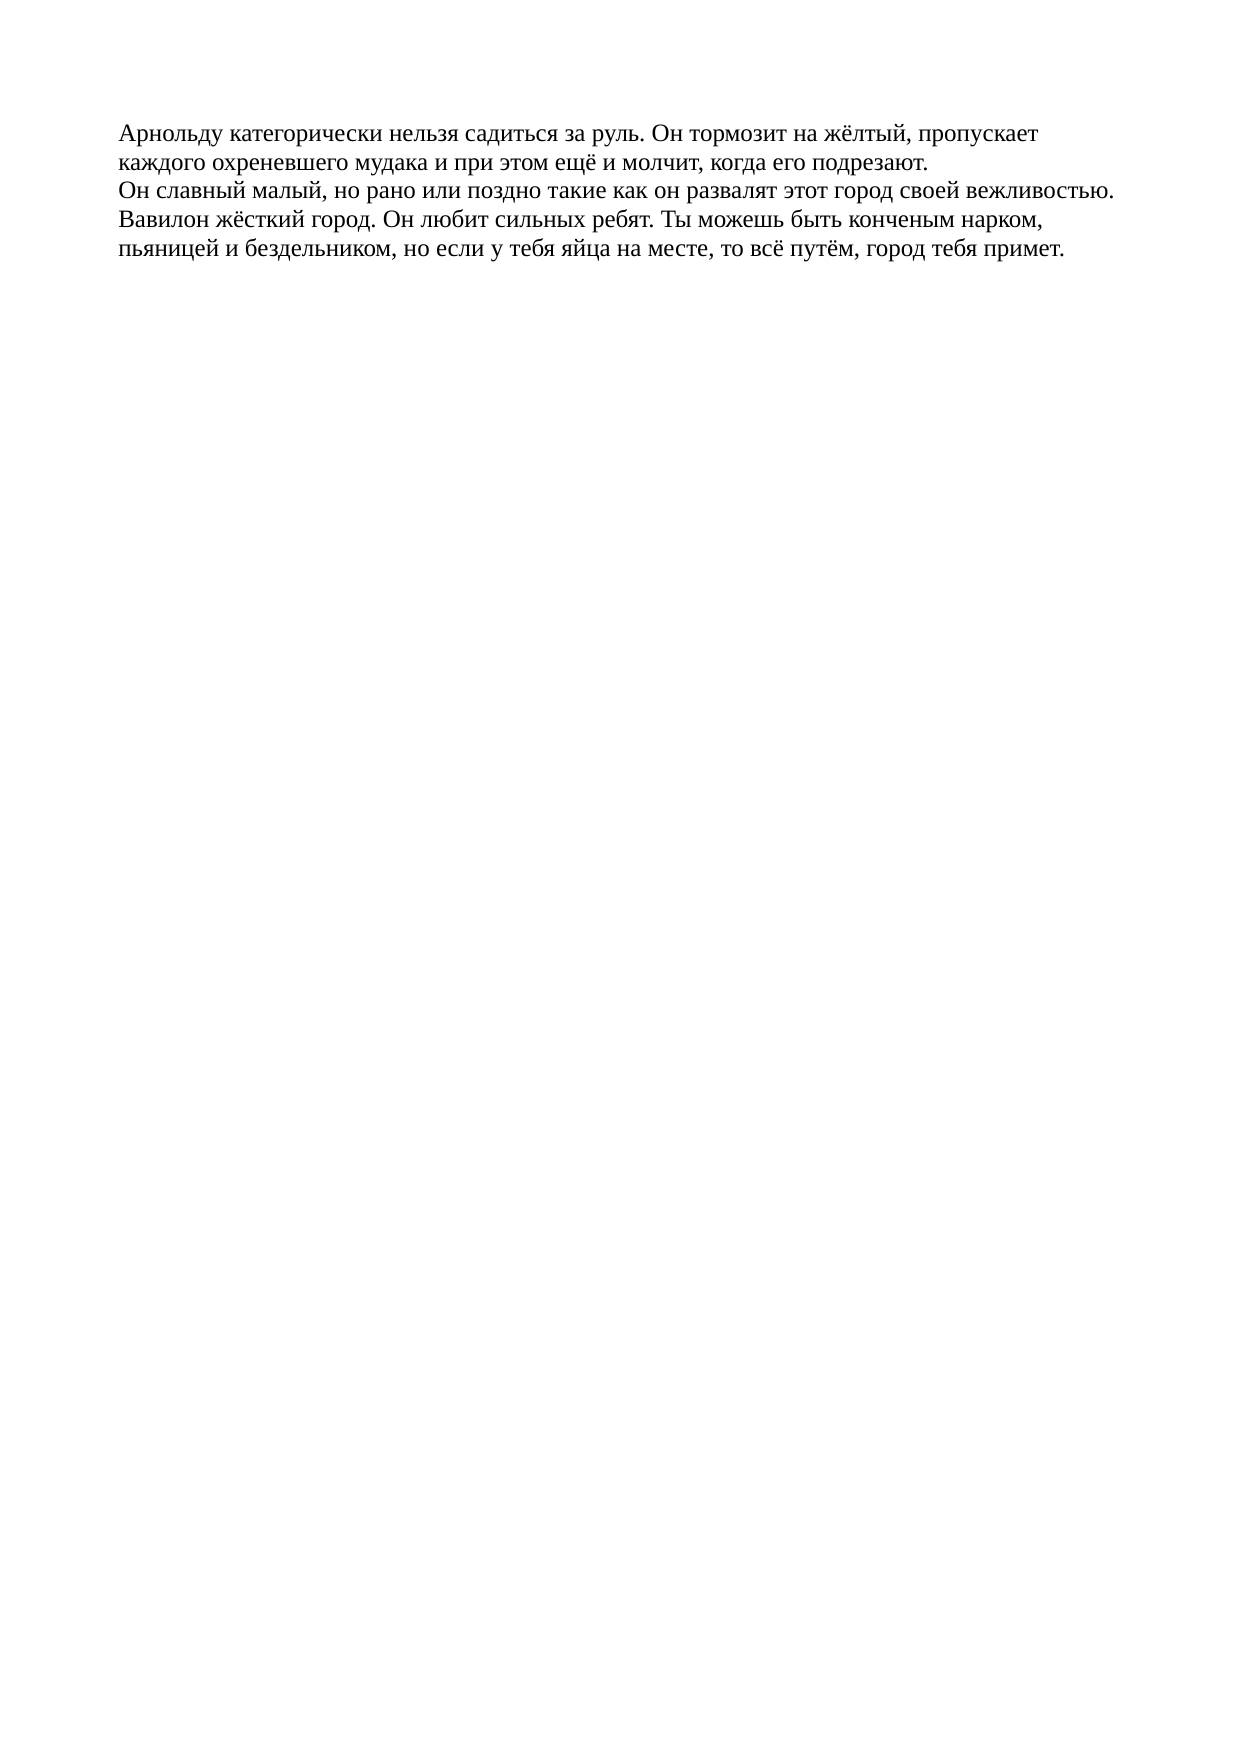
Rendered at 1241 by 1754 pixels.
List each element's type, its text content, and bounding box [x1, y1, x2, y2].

text Вавилон жёсткий город. Он любит сильных ребят. Ты можешь быть конченым нарком, пьяницей и бездельником, но если у тебя яйца на месте, то всё путём, город тебя примет. [118, 204, 1122, 262]
text Он славный малый, но рано или поздно такие как он развалят этот город своей вежливостью. [118, 176, 1122, 204]
text Арнольду категорически нельзя садиться за руль. Он тормозит на жёлтый, пропускает каждого охреневшего мудака и при этом ещё и молчит, когда его подрезают. [118, 118, 1122, 176]
